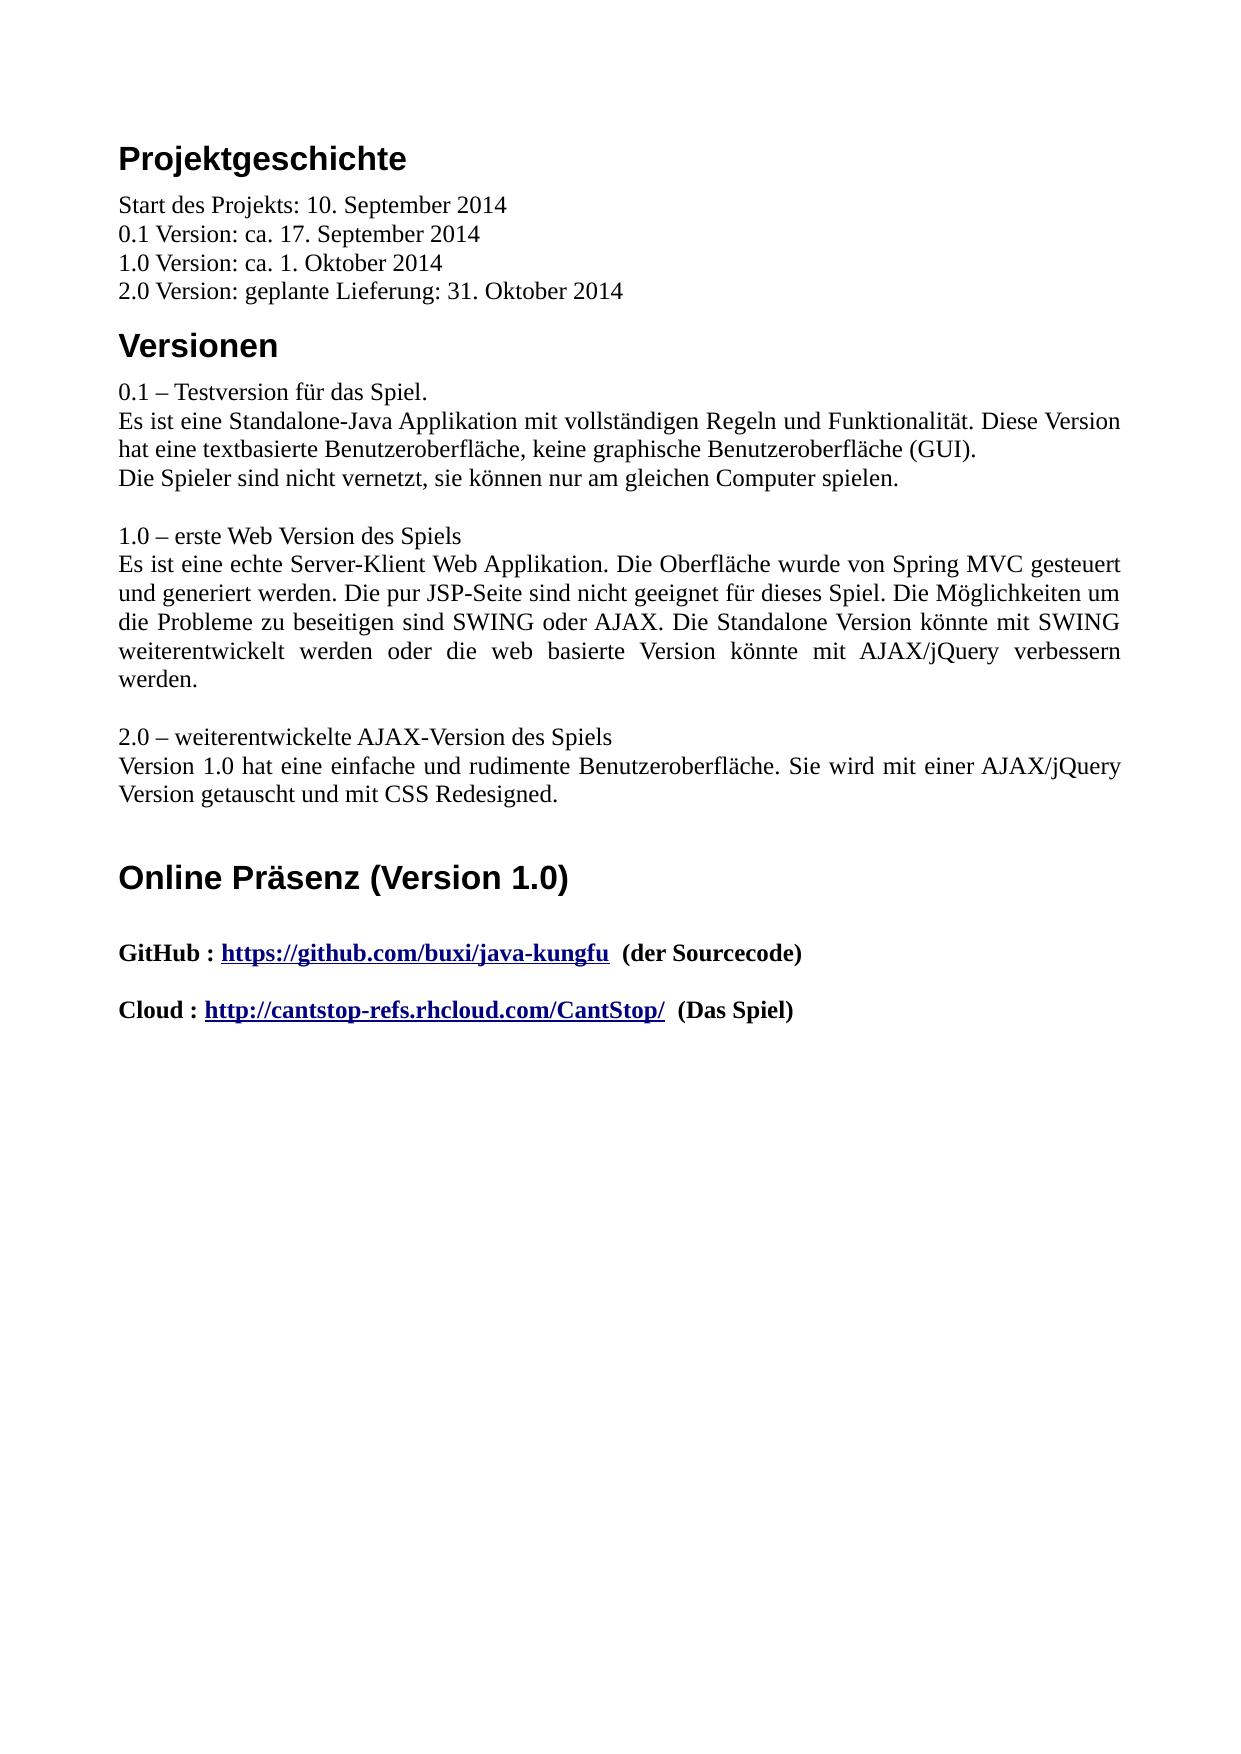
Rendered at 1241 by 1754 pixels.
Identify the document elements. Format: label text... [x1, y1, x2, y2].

text 1.0 Version: ca. 1. Oktober 2014 [44, 248, 1122, 276]
text Es ist eine echte Server-Klient Web Applikation. Die Oberfläche wurde von Spring MVC gesteuert und generiert werden. Die pur JSP-Seite sind nicht geeignet für dieses Spiel. Die Möglichkeiten um die Probleme zu beseitigen sind SWING oder AJAX. Die Standalone Version könnte mit SWING weiterentwickelt werden oder die web basierte Version könnte mit AJAX/jQuery verbessern werden. [118, 549, 1122, 693]
subtitle Projektgeschichte [118, 139, 1122, 178]
text 0.1 Version: ca. 17. September 2014 [44, 219, 1122, 248]
subtitle Online Präsenz (Version 1.0) [118, 858, 1122, 897]
text 2.0 – weiterentwickelte AJAX-Version des Spiels [118, 722, 1122, 751]
text GitHub : https://github.com/buxi/java-kungfu (der Sourcecode) [118, 938, 1122, 967]
text Die Spieler sind nicht vernetzt, sie können nur am gleichen Computer spielen. [118, 463, 1122, 492]
text 0.1 – Testversion für das Spiel. [118, 377, 1122, 406]
text Version 1.0 hat eine einfache und rudimente Benutzeroberfläche. Sie wird mit einer AJAX/jQuery Version getauscht und mit CSS Redesigned. [118, 751, 1122, 808]
text Start des Projekts: 10. September 2014 [44, 190, 1122, 219]
text Es ist eine Standalone-Java Applikation mit vollständigen Regeln und Funktionalität. Diese Version hat eine textbasierte Benutzeroberfläche, keine graphische Benutzeroberfläche (GUI). [118, 406, 1122, 463]
text 1.0 – erste Web Version des Spiels [118, 521, 1122, 549]
text 2.0 Version: geplante Lieferung: 31. Oktober 2014 [44, 276, 1122, 305]
text Cloud : http://cantstop-refs.rhcloud.com/CantStop/ (Das Spiel) [118, 995, 1122, 1024]
subtitle Versionen [118, 326, 1122, 364]
